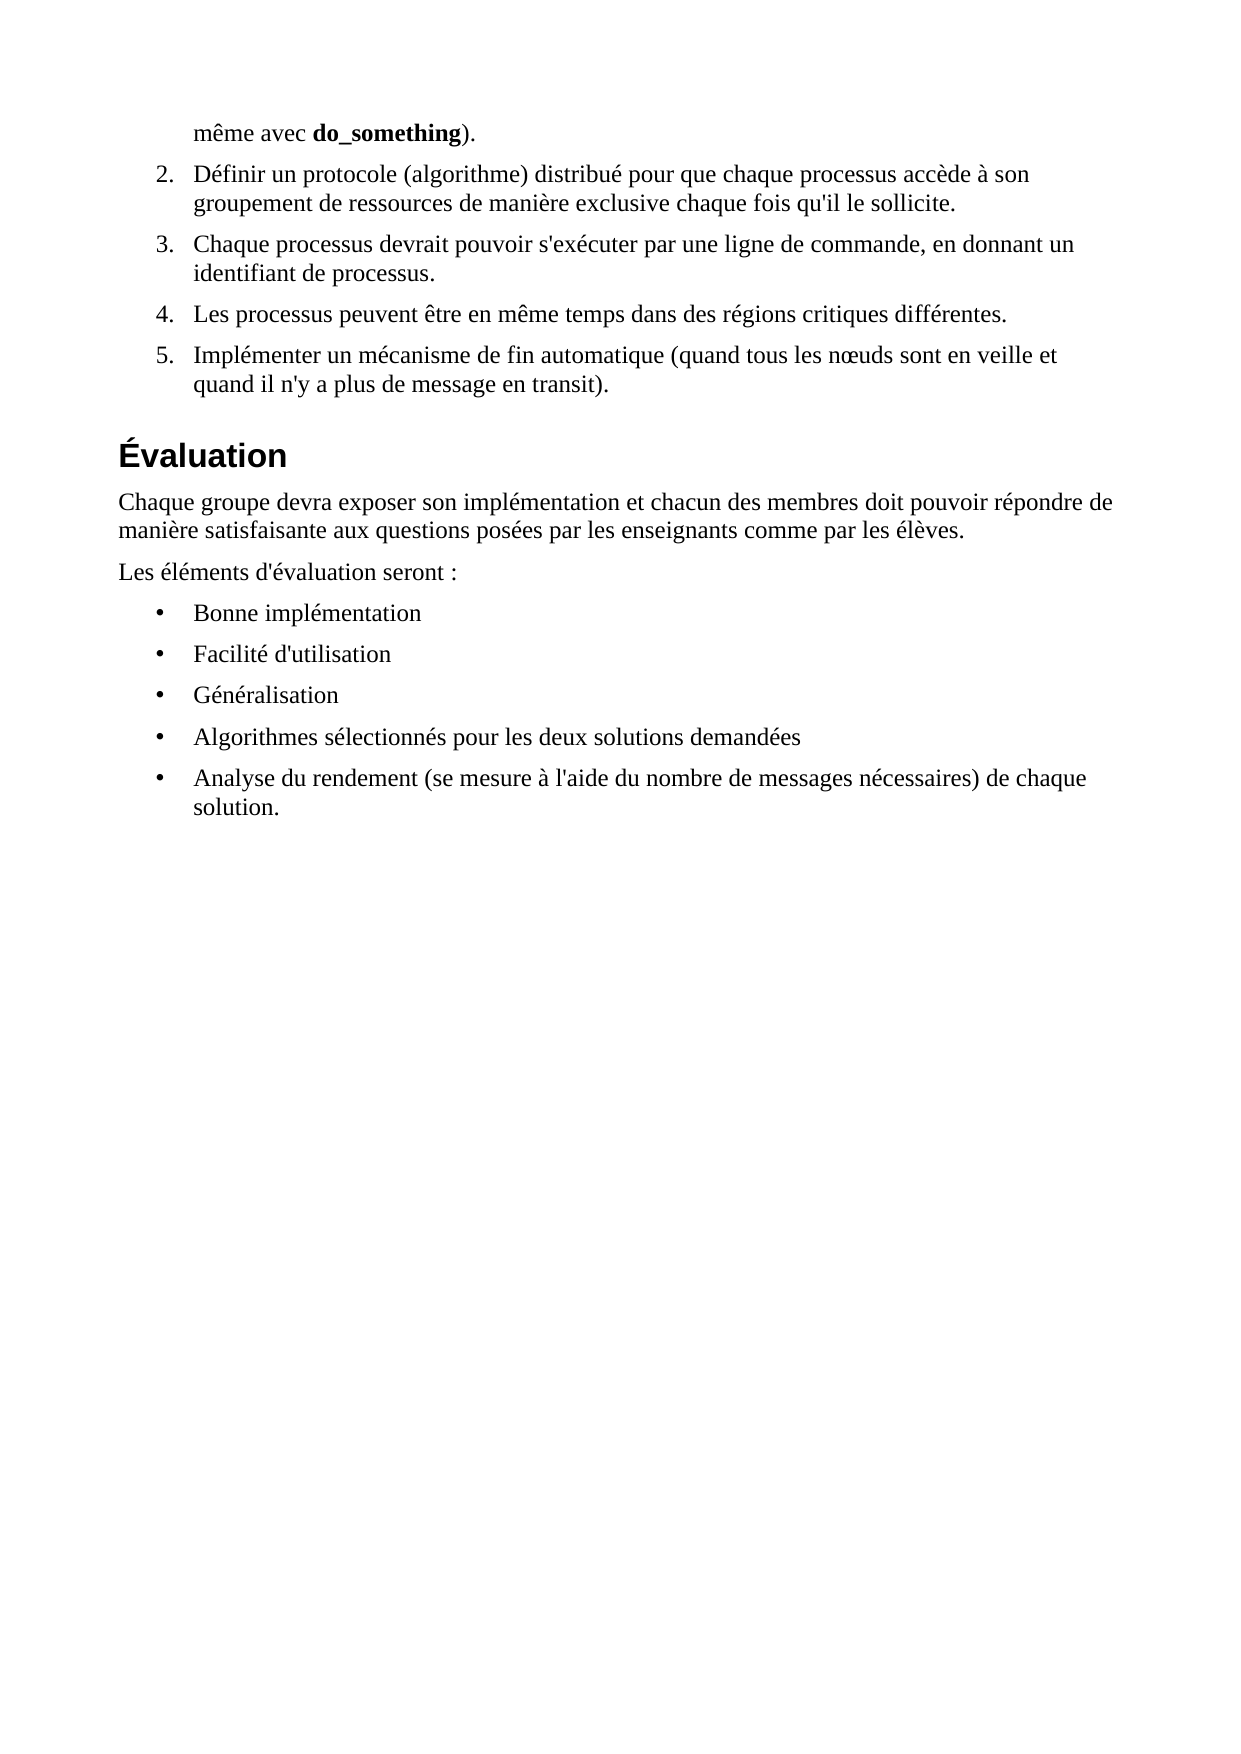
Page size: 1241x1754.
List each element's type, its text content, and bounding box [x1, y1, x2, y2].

text Les éléments d'évaluation seront : [118, 557, 1122, 586]
list Généralisation [156, 681, 1122, 709]
list même avec do_something). [156, 118, 1122, 147]
list Analyse du rendement (se mesure à l'aide du nombre de messages nécessaires) de chaque solution. [156, 763, 1122, 821]
list Chaque processus devrait pouvoir s'exécuter par une ligne de commande, en donnant un identifiant de processus. [156, 229, 1122, 287]
text Chaque groupe devra exposer son implémentation et chacun des membres doit pouvoir répondre de manière satisfaisante aux questions posées par les enseignants comme par les élèves. [118, 487, 1122, 544]
list Implémenter un mécanisme de fin automatique (quand tous les nœuds sont en veille et quand il n'y a plus de message en transit). [156, 341, 1122, 398]
subtitle Évaluation [118, 436, 1122, 474]
list Bonne implémentation [156, 598, 1122, 627]
list Les processus peuvent être en même temps dans des régions critiques différentes. [156, 299, 1122, 328]
list Algorithmes sélectionnés pour les deux solutions demandées [156, 722, 1122, 751]
list Définir un protocole (algorithme) distribué pour que chaque processus accède à son groupement de ressources de manière exclusive chaque fois qu'il le sollicite. [156, 159, 1122, 217]
list Facilité d'utilisation [156, 639, 1122, 668]
